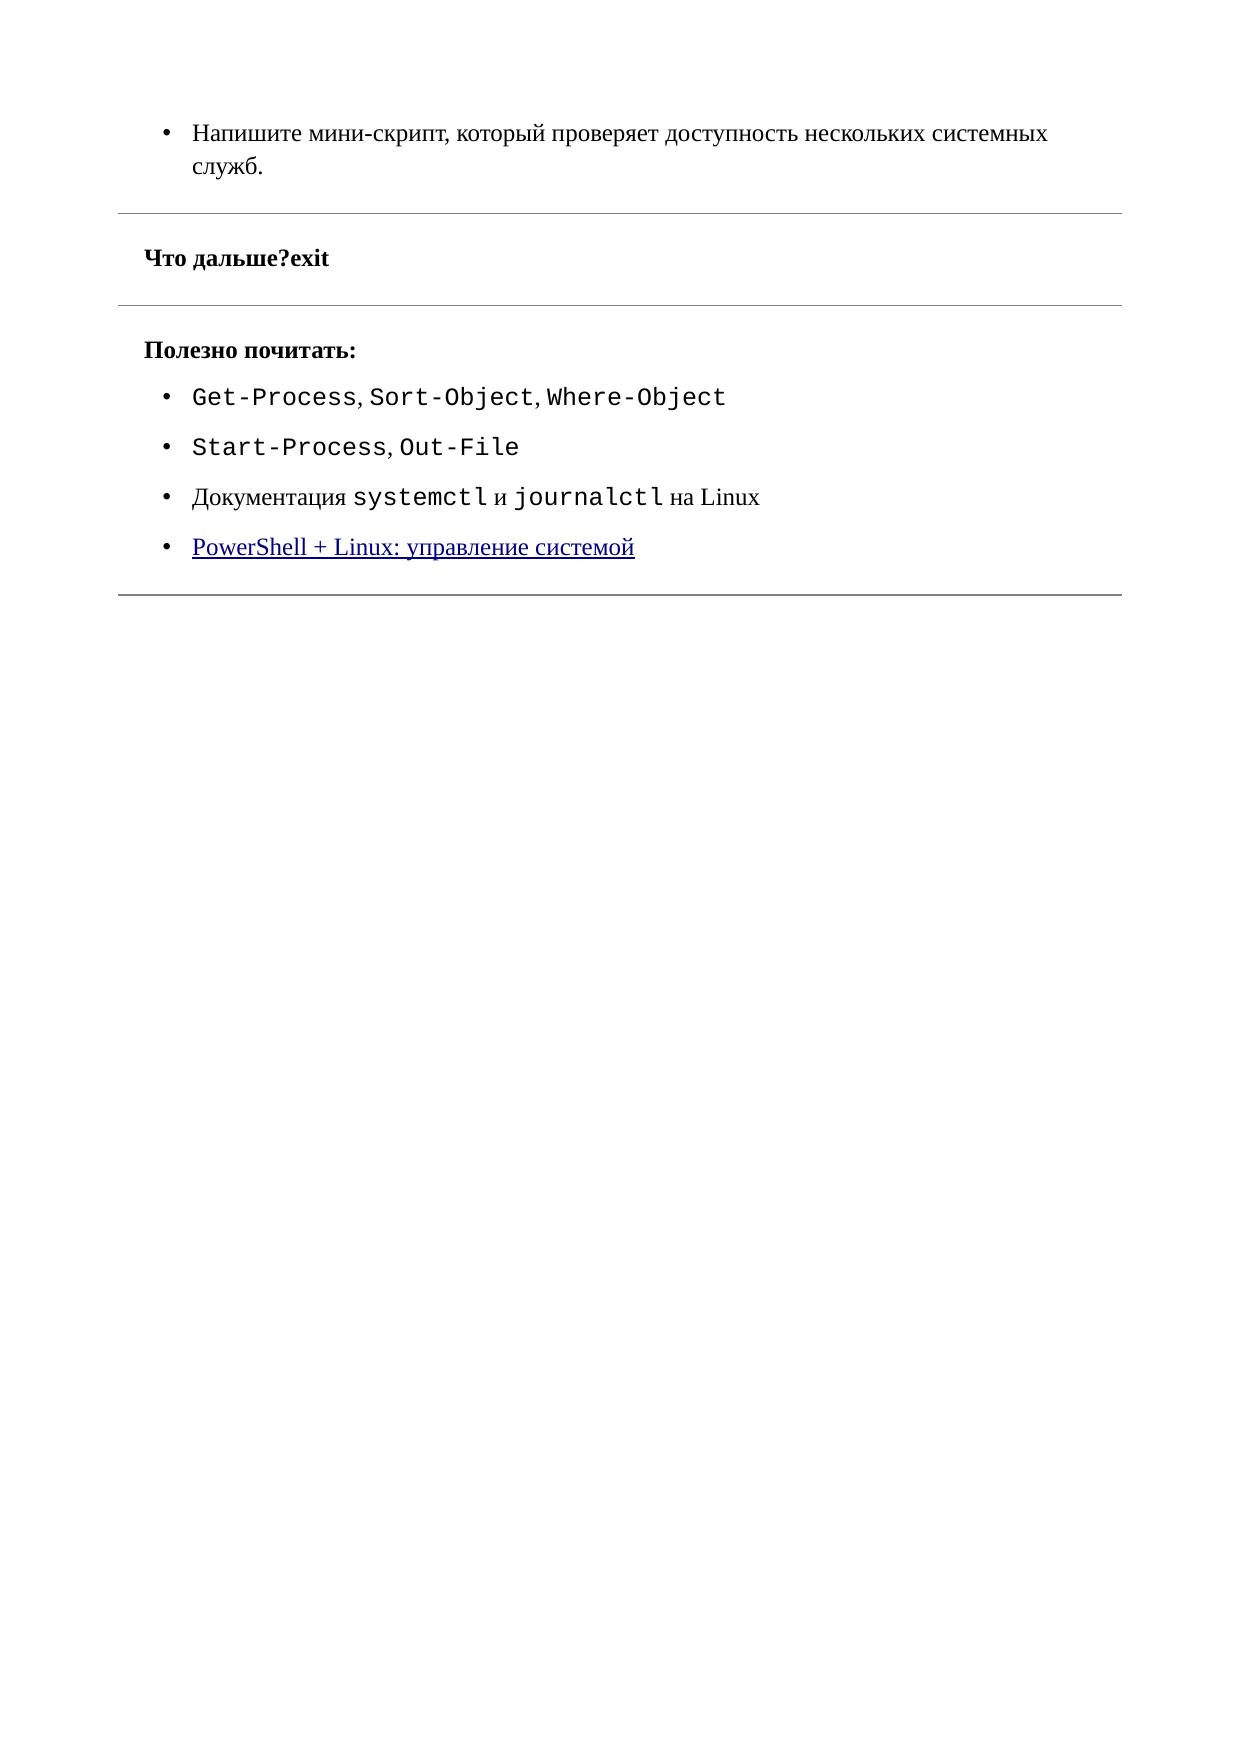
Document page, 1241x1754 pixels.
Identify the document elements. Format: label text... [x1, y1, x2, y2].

list Get-Process, Sort-Object, Where-Object [162, 382, 1122, 413]
list PowerShell + Linux: управление системой [162, 532, 1122, 561]
list Документация systemctl и journalctl на Linux [162, 482, 1122, 513]
list Start-Process, Out-File [162, 432, 1122, 463]
text 📘 Полезно почитать: [118, 335, 1122, 364]
text ✅ Что дальше?exit [118, 243, 1122, 272]
list Напишите мини-скрипт, который проверяет доступность нескольких системных служб. [162, 118, 1122, 180]
